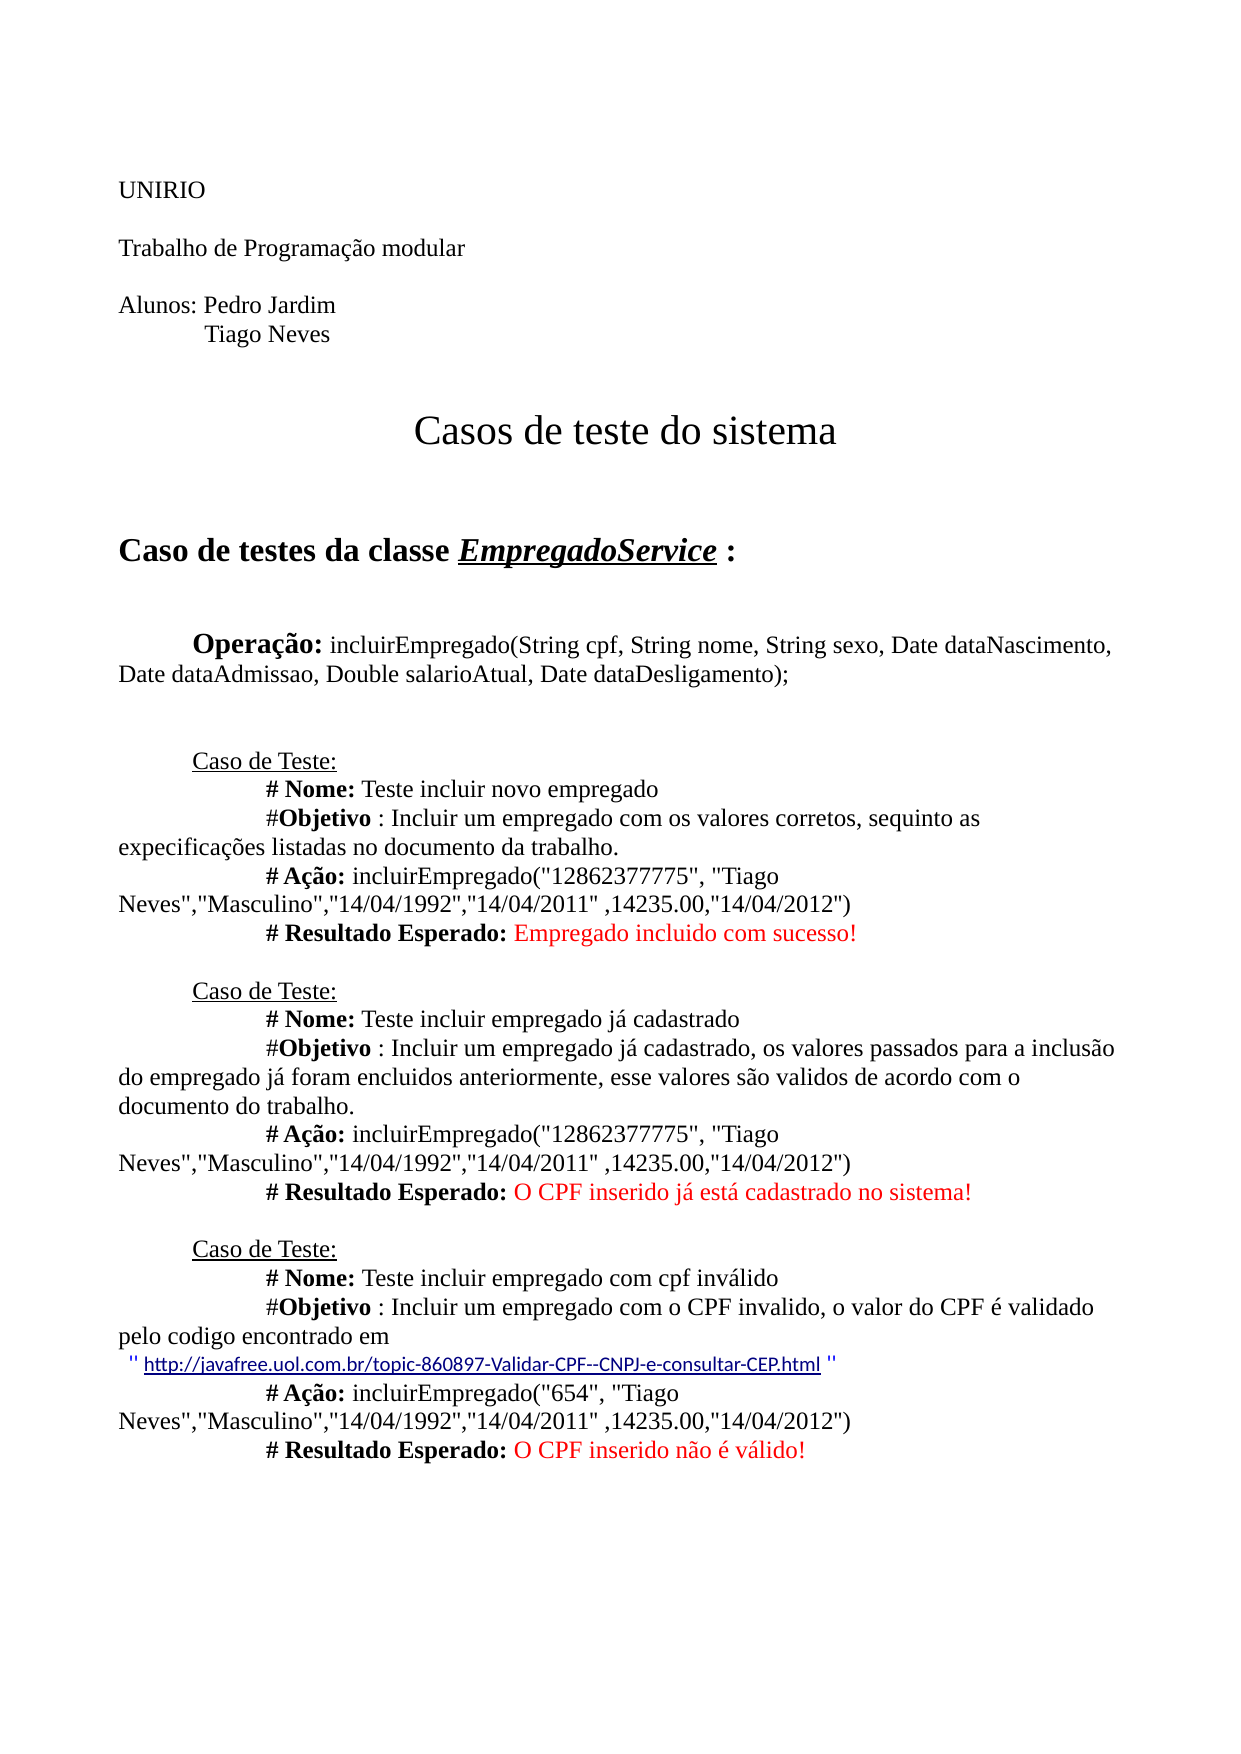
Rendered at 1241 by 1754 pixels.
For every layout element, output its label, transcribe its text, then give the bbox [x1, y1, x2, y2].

text Caso de Teste: [118, 976, 1122, 1004]
text # Ação: incluirEmpregado("654", "Tiago Neves","Masculino",''14/04/1992'',''14/04/2011'' ,14235.00,''14/04/2012'') [118, 1378, 1122, 1435]
text Caso de Teste: [118, 1234, 1122, 1263]
text # Resultado Esperado: O CPF inserido já está cadastrado no sistema! [118, 1177, 1122, 1206]
text # Nome: Teste incluir novo empregado [118, 774, 1122, 803]
text #Objetivo : Incluir um empregado já cadastrado, os valores passados para a inclusão do empregado já foram encluidos anteriormente, esse valores são validos de acordo com o documento do trabalho. [118, 1033, 1122, 1119]
text '' http://javafree.uol.com.br/topic-860897-Validar-CPF--CNPJ-e-consultar-CEP.html '' [118, 1349, 1122, 1378]
text # Resultado Esperado: Empregado incluido com sucesso! [118, 918, 1122, 947]
text Operação: incluirEmpregado(String cpf, String nome, String sexo, Date dataNascimento, Date dataAdmissao, Double salarioAtual, Date dataDesligamento); [118, 626, 1122, 688]
text Trabalho de Programação modular [118, 233, 1122, 262]
text # Nome: Teste incluir empregado com cpf inválido [118, 1263, 1122, 1292]
text #Objetivo : Incluir um empregado com os valores corretos, sequinto as expecificações listadas no documento da trabalho. [118, 803, 1122, 861]
text Casos de teste do sistema [118, 406, 1122, 453]
text # Resultado Esperado: O CPF inserido não é válido! [118, 1435, 1122, 1464]
text #Objetivo : Incluir um empregado com o CPF invalido, o valor do CPF é validado pelo codigo encontrado em [118, 1292, 1122, 1349]
text Tiago Neves [118, 319, 1122, 348]
text # Ação: incluirEmpregado("12862377775", "Tiago Neves","Masculino",''14/04/1992'',''14/04/2011'' ,14235.00,''14/04/2012'') [118, 1119, 1122, 1177]
text Alunos: Pedro Jardim [118, 291, 1122, 319]
text Caso de testes da classe EmpregadoService : [118, 530, 1122, 568]
text UNIRIO [118, 176, 1122, 204]
text Caso de Teste: [118, 746, 1122, 774]
text # Nome: Teste incluir empregado já cadastrado [118, 1004, 1122, 1033]
text # Ação: incluirEmpregado("12862377775", "Tiago Neves","Masculino",''14/04/1992'',''14/04/2011'' ,14235.00,''14/04/2012'') [118, 861, 1122, 918]
